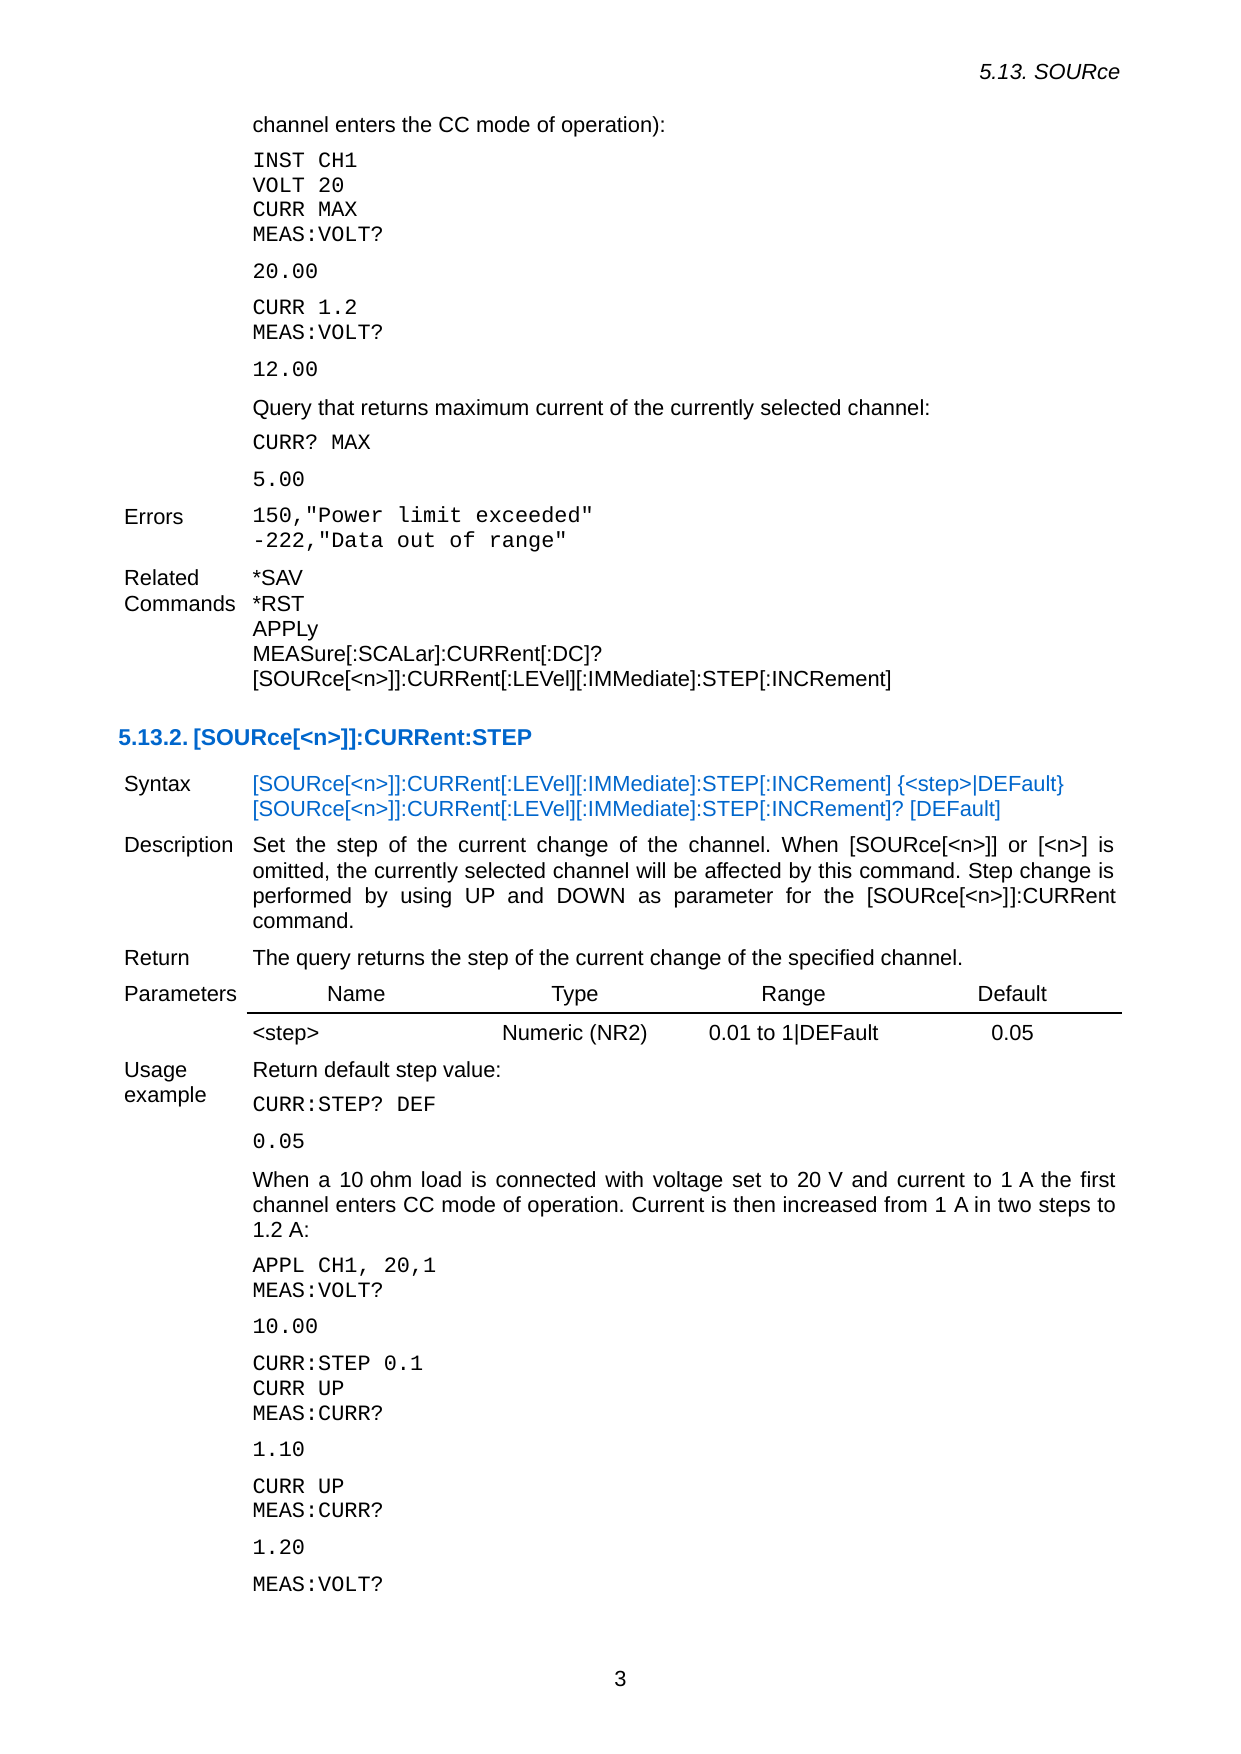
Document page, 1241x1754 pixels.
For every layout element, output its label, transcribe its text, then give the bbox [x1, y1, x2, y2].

table_cell channel enters the CC mode of operation): INST CH1 VOLT 20 CURR MAX MEAS:VOLT? 20.00 CURR 1.2 MEAS:VOLT? 12.00 Query that returns maximum current of the currently selected channel: CURR? MAX 5.00 [247, 106, 1122, 498]
table_cell [118, 106, 247, 498]
table_cell Name [247, 976, 465, 1012]
table_cell *SAV *RST APPLy MEASure[:SCALar]:CURRent[:DC]? [SOURce[<n>]]:CURRent[:LEVel][:IMMediate]:STEP[:INCRement] [247, 560, 1122, 697]
table_cell Return [118, 939, 247, 976]
table_cell Parameters [118, 976, 247, 1051]
table_cell Errors [118, 499, 247, 559]
table_cell 0.05 [903, 1014, 1122, 1051]
table_cell Range [684, 976, 903, 1012]
table_cell Related Commands [118, 560, 247, 697]
table_cell The query returns the step of the current change of the specified channel. [247, 939, 1122, 976]
table_cell Return default step value: CURR:STEP? DEF 0.05 When a 10 ohm load is connected with voltage set to 20 V and current to 1 A the first channel enters CC mode of operation. Current is then increased from 1 A in two steps to 1.2 A: APPL CH1, 20,1 MEAS:VOLT? 10.00 CURR:STEP 0.1 CURR UP MEAS:CURR? 1.10 CURR UP MEAS:CURR? 1.20 MEAS:VOLT? [247, 1051, 1122, 1603]
subtitle [SOURce[<n>]]:CURRent:STEP [118, 723, 1122, 750]
table_cell Set the step of the current change of the channel. When [SOURce[<n>]] or [<n>] is omitted, the currently selected channel will be affected by this command. Step change is performed by using UP and DOWN as parameter for the [SOURce[<n>]]:CURRent command. [247, 827, 1122, 939]
table_cell 150,"Power limit exceeded" -222,"Data out of range" [247, 499, 1122, 559]
table_cell Type [465, 976, 684, 1012]
table_cell Description [118, 827, 247, 939]
table_cell Numeric (NR2) [465, 1014, 684, 1051]
table_header [SOURce[<n>]]:CURRent[:LEVel][:IMMediate]:STEP[:INCRement] {<step>|DEFault} [SOURce[<n>]]:CURRent[:LEVel][:IMMediate]:STEP[:INCRement]? [DEFault] [247, 765, 1122, 827]
table_cell 0.01 to 1|DEFault [684, 1014, 903, 1051]
table_cell Usage example [118, 1051, 247, 1603]
table_header Syntax [118, 765, 247, 827]
table_cell <step> [247, 1014, 465, 1051]
table_cell Default [903, 976, 1122, 1012]
